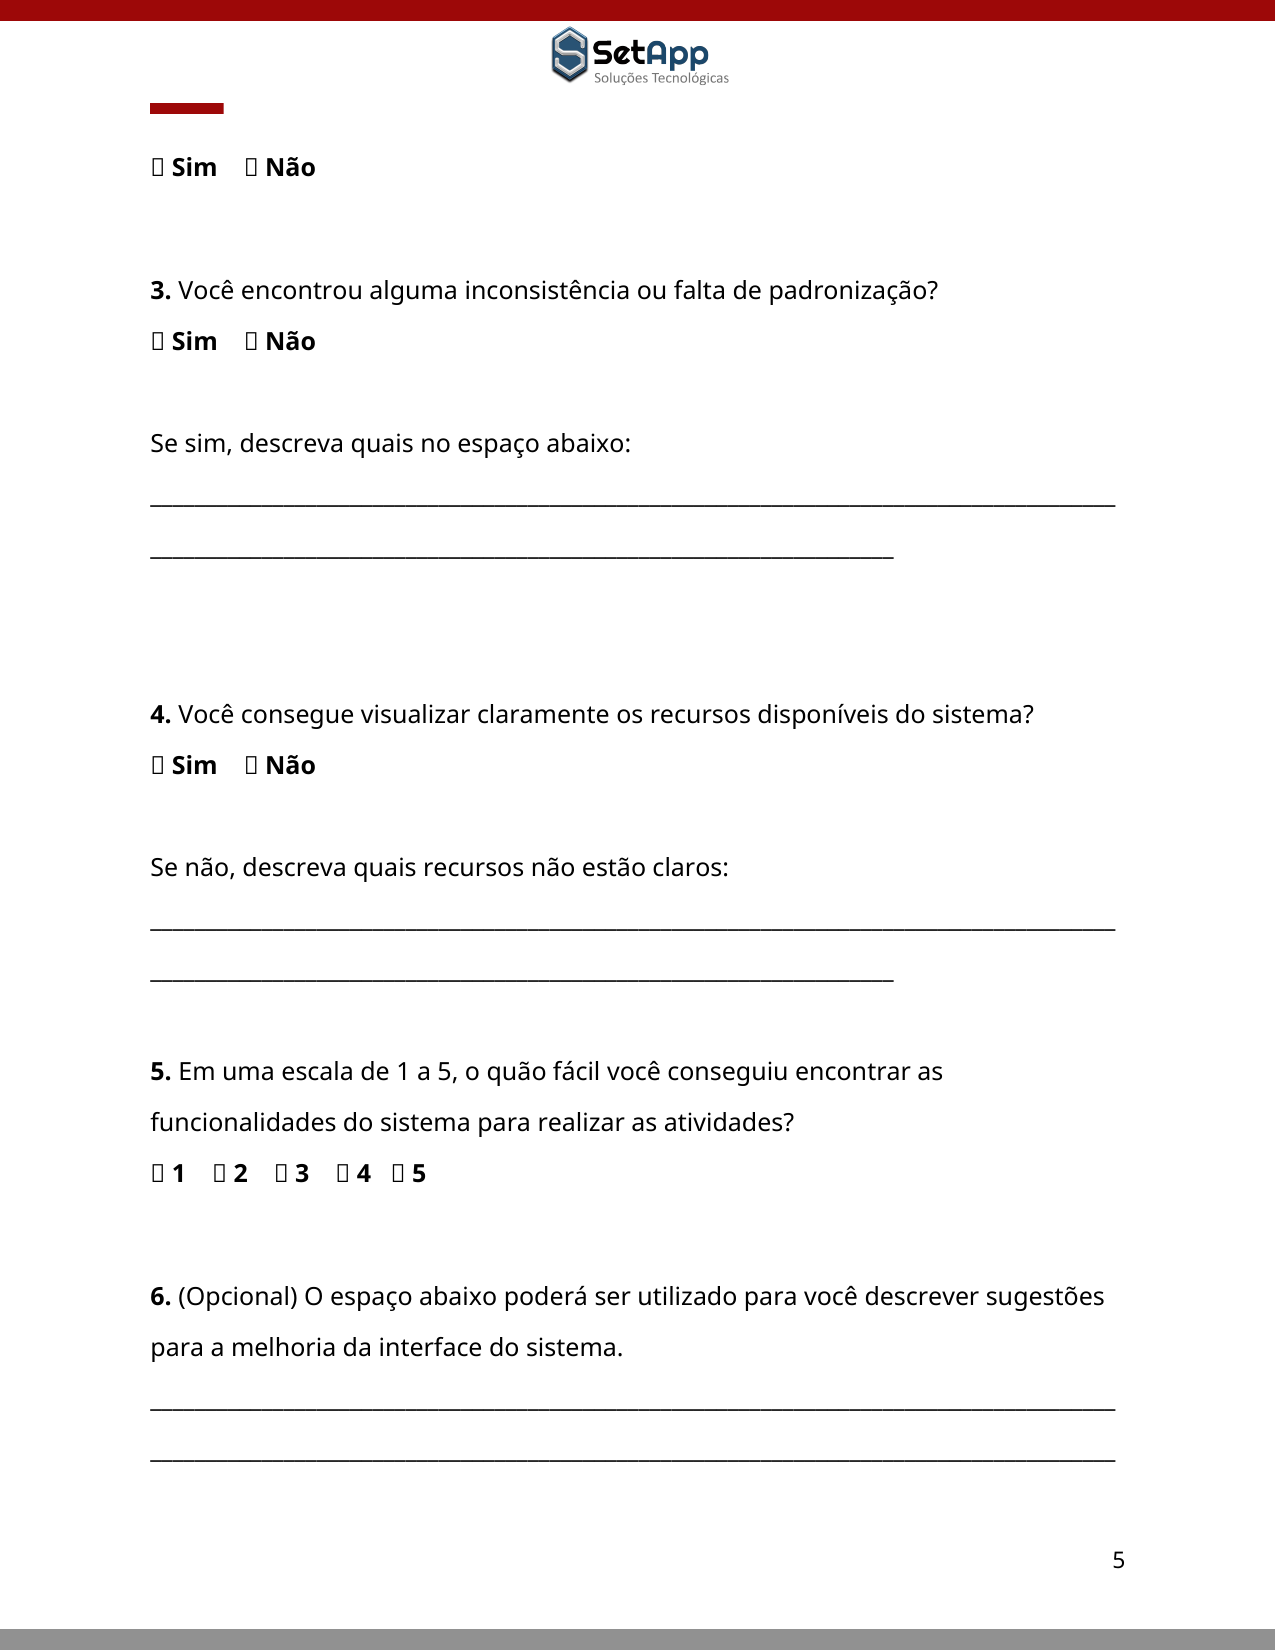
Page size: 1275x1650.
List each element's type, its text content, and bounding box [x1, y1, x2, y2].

list 6. (Opcional) O espaço abaixo poderá ser utilizado para você descrever sugestões para a melhoria da interface do sistema. ______________________________________________________________________________________________________________________________________________________________________________ [150, 1228, 1125, 1466]
picture [545, 25, 730, 88]
picture [150, 103, 224, 114]
picture [0, 1629, 1275, 1650]
list 3. Você encontrou alguma inconsistência ou falta de padronização?  Sim  Não Se sim, descreva quais no espaço abaixo: __________________________________________________________________________________________________________________________________________________________ [150, 222, 1125, 609]
list 4. Você consegue visualizar claramente os recursos disponíveis do sistema?  Sim  Não Se não, descreva quais recursos não estão claros: __________________________________________________________________________________________________________________________________________________________ 5. Em uma escala de 1 a 5, o quão fácil você conseguiu encontrar as funcionalidades do sistema para realizar as atividades?  1  2  3  4  5 [150, 646, 1125, 1190]
list  Sim  Não [150, 150, 1125, 184]
picture [0, 0, 1275, 21]
